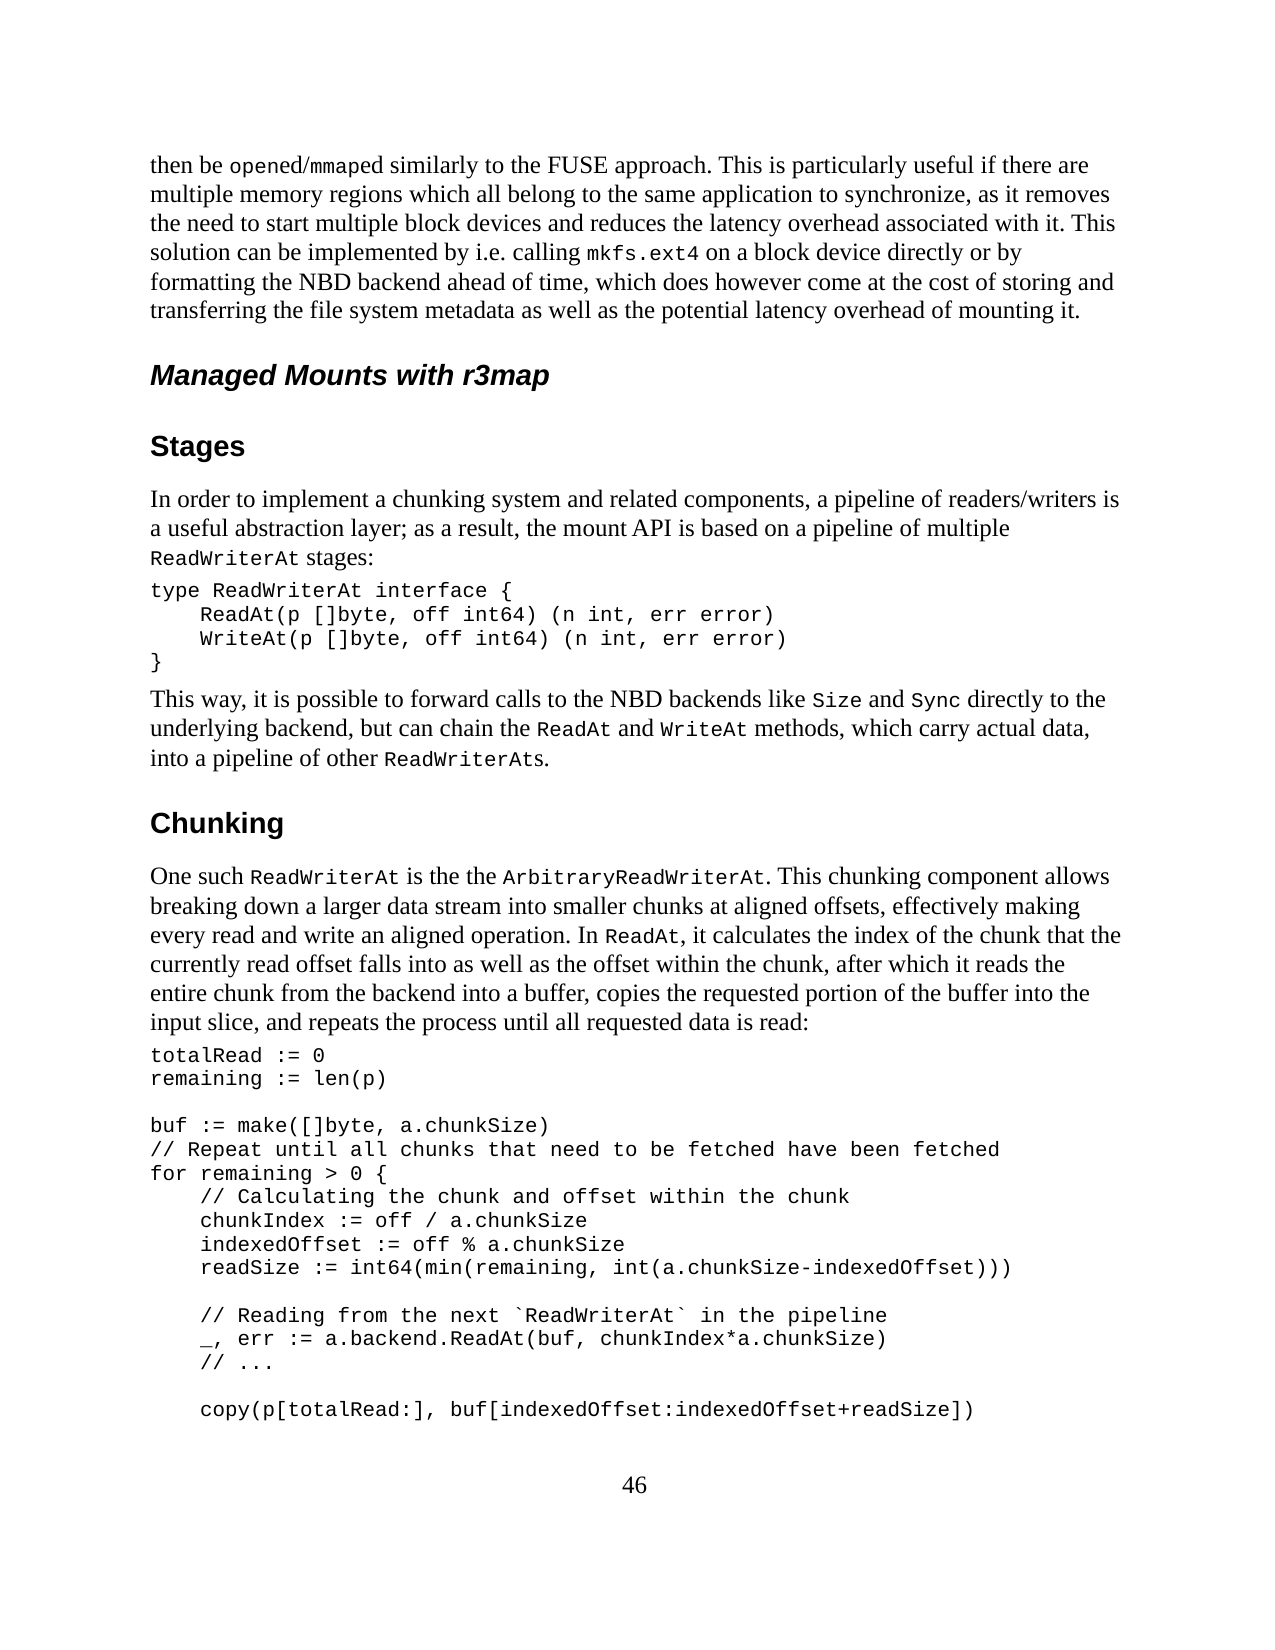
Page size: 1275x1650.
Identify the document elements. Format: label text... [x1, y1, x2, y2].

text // ... [150, 1352, 1125, 1376]
text buf := make([]byte, a.chunkSize) [150, 1116, 1125, 1139]
text // Reading from the next `ReadWriterAt` in the pipeline [150, 1305, 1125, 1328]
text remaining := len(p) [150, 1068, 1125, 1092]
text chunkIndex := off / a.chunkSize [150, 1210, 1125, 1234]
text indexedOffset := off % a.chunkSize [150, 1234, 1125, 1257]
text then be opened/mmaped similarly to the FUSE approach. This is particularly useful if there are multiple memory regions which all belong to the same application to synchronize, as it removes the need to start multiple block devices and reduces the latency overhead associated with it. This solution can be implemented by i.e. calling mkfs.ext4 on a block device directly or by formatting the NBD backend ahead of time, which does however come at the cost of storing and transferring the file system metadata as well as the potential latency overhead of mounting it. [150, 150, 1125, 324]
text type ReadWriterAt interface { [150, 580, 1125, 604]
subtitle Chunking [150, 806, 1125, 840]
text totalRead := 0 [150, 1044, 1125, 1068]
text In order to implement a chunking system and related components, a pipeline of readers/writers is a useful abstraction layer; as a result, the mount API is based on a pipeline of multiple ReadWriterAt stages: [150, 484, 1125, 571]
text One such ReadWriterAt is the the ArbitraryReadWriterAt. This chunking component allows breaking down a larger data stream into smaller chunks at aligned offsets, effectively making every read and write an aligned operation. In ReadAt, it calculates the index of the chunk that the currently read offset falls into as well as the offset within the chunk, after which it reads the entire chunk from the backend into a buffer, copies the requested portion of the buffer into the input slice, and repeats the process until all requested data is read: [150, 861, 1125, 1036]
text WriteAt(p []byte, off int64) (n int, err error) [150, 627, 1125, 651]
subtitle Managed Mounts with r3map [150, 358, 1125, 392]
text ReadAt(p []byte, off int64) (n int, err error) [150, 604, 1125, 627]
text readSize := int64(min(remaining, int(a.chunkSize-indexedOffset))) [150, 1257, 1125, 1281]
text } [150, 651, 1125, 675]
text _, err := a.backend.ReadAt(buf, chunkIndex*a.chunkSize) [150, 1328, 1125, 1352]
text for remaining > 0 { [150, 1163, 1125, 1186]
text copy(p[totalRead:], buf[indexedOffset:indexedOffset+readSize]) [150, 1399, 1125, 1423]
subtitle Stages [150, 429, 1125, 463]
text // Calculating the chunk and offset within the chunk [150, 1186, 1125, 1210]
text // Repeat until all chunks that need to be fetched have been fetched [150, 1139, 1125, 1163]
text This way, it is possible to forward calls to the NBD backends like Size and Sync directly to the underlying backend, but can chain the ReadAt and WriteAt methods, which carry actual data, into a pipeline of other ReadWriterAts. [150, 684, 1125, 772]
